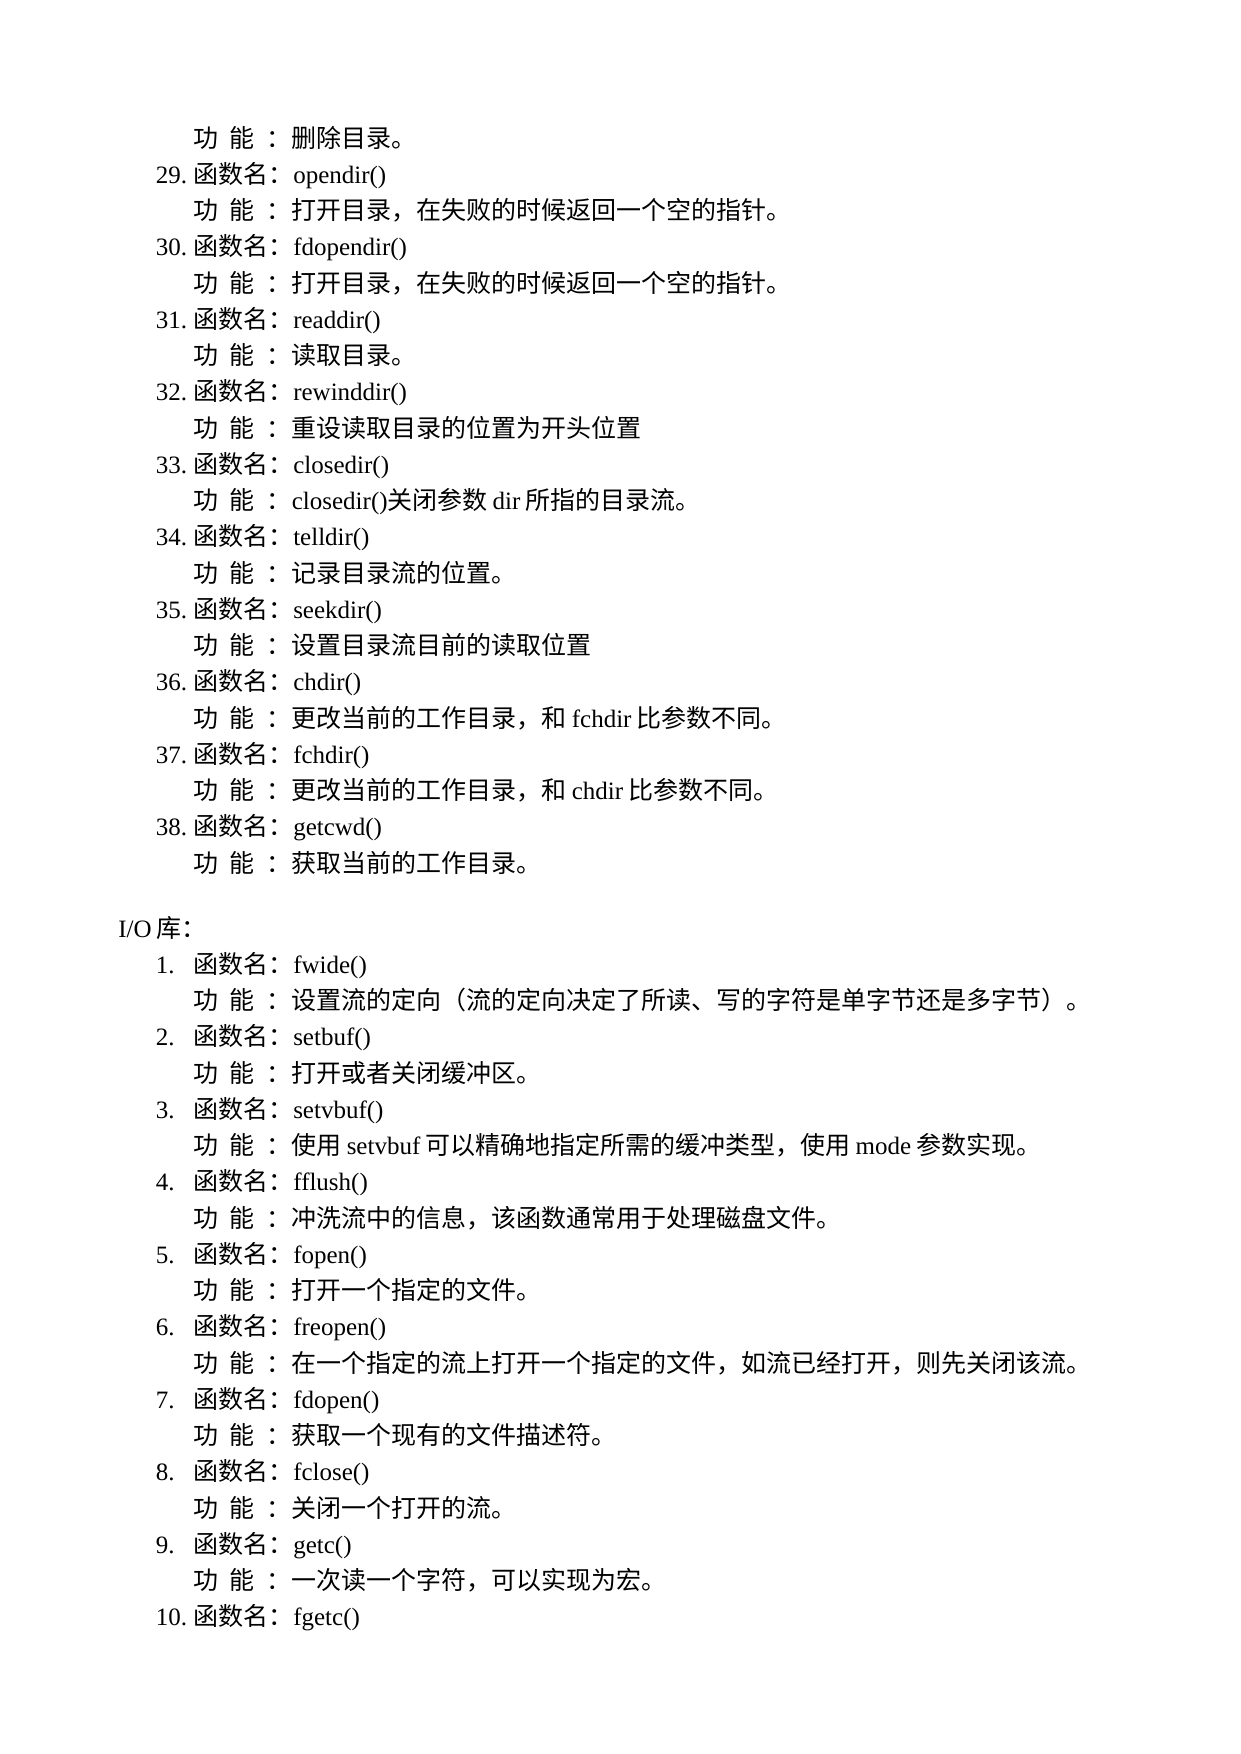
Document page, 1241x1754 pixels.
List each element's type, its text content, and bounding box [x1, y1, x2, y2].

list 功 能 ：设置目录流目前的读取位置 [156, 626, 1122, 662]
list 函数名：readdir() [156, 299, 1122, 336]
list 函数名：setbuf() [156, 1017, 1122, 1053]
list 函数名：opendir() [156, 154, 1122, 191]
list 函数名：closedir() [156, 444, 1122, 481]
list 函数名：getcwd() [156, 807, 1122, 843]
list 函数名：rewinddir() [156, 372, 1122, 408]
list 函数名：fclose() [156, 1452, 1122, 1488]
list 函数名：fdopen() [156, 1379, 1122, 1416]
list 功 能 ：冲洗流中的信息，该函数通常用于处理磁盘文件。 [156, 1198, 1122, 1234]
list 功 能 ：打开目录，在失败的时候返回一个空的指针。 [156, 191, 1122, 227]
list 函数名：chdir() [156, 662, 1122, 698]
list 函数名：fflush() [156, 1162, 1122, 1198]
list 函数名：telldir() [156, 517, 1122, 553]
list 函数名：freopen() [156, 1307, 1122, 1343]
list 功 能 ：在一个指定的流上打开一个指定的文件，如流已经打开，则先关闭该流。 [156, 1343, 1122, 1379]
list 函数名：fwide() [156, 944, 1122, 981]
list 功 能 ：获取当前的工作目录。 [156, 843, 1122, 879]
list 功 能 ：更改当前的工作目录，和chdir比参数不同。 [156, 771, 1122, 807]
list 函数名：fdopendir() [156, 227, 1122, 263]
list 函数名：seekdir() [156, 589, 1122, 626]
list 函数名：fopen() [156, 1234, 1122, 1271]
list 功 能 ：closedir()关闭参数dir所指的目录流。 [156, 481, 1122, 517]
list 功 能 ：记录目录流的位置。 [156, 553, 1122, 589]
list 功 能 ：删除目录。 [156, 118, 1122, 154]
list 功 能 ：打开或者关闭缓冲区。 [156, 1053, 1122, 1089]
list 功 能 ：打开一个指定的文件。 [156, 1271, 1122, 1307]
list 功 能 ：重设读取目录的位置为开头位置 [156, 408, 1122, 444]
text I/O库： [118, 908, 1122, 944]
list 功 能 ：更改当前的工作目录，和fchdir比参数不同。 [156, 698, 1122, 734]
list 函数名：fgetc() [156, 1597, 1122, 1633]
list 功 能 ：读取目录。 [156, 336, 1122, 372]
list 功 能 ：一次读一个字符，可以实现为宏。 [156, 1561, 1122, 1597]
list 函数名：setvbuf() [156, 1089, 1122, 1126]
list 功 能 ：设置流的定向（流的定向决定了所读、写的字符是单字节还是多字节）。 [156, 981, 1122, 1017]
list 功 能 ：打开目录，在失败的时候返回一个空的指针。 [156, 263, 1122, 299]
list 功 能 ：关闭一个打开的流。 [156, 1488, 1122, 1524]
list 函数名：getc() [156, 1524, 1122, 1561]
list 函数名：fchdir() [156, 734, 1122, 771]
list 功 能 ：获取一个现有的文件描述符。 [156, 1416, 1122, 1452]
list 功 能 ：使用setvbuf可以精确地指定所需的缓冲类型，使用mode参数实现。 [156, 1126, 1122, 1162]
